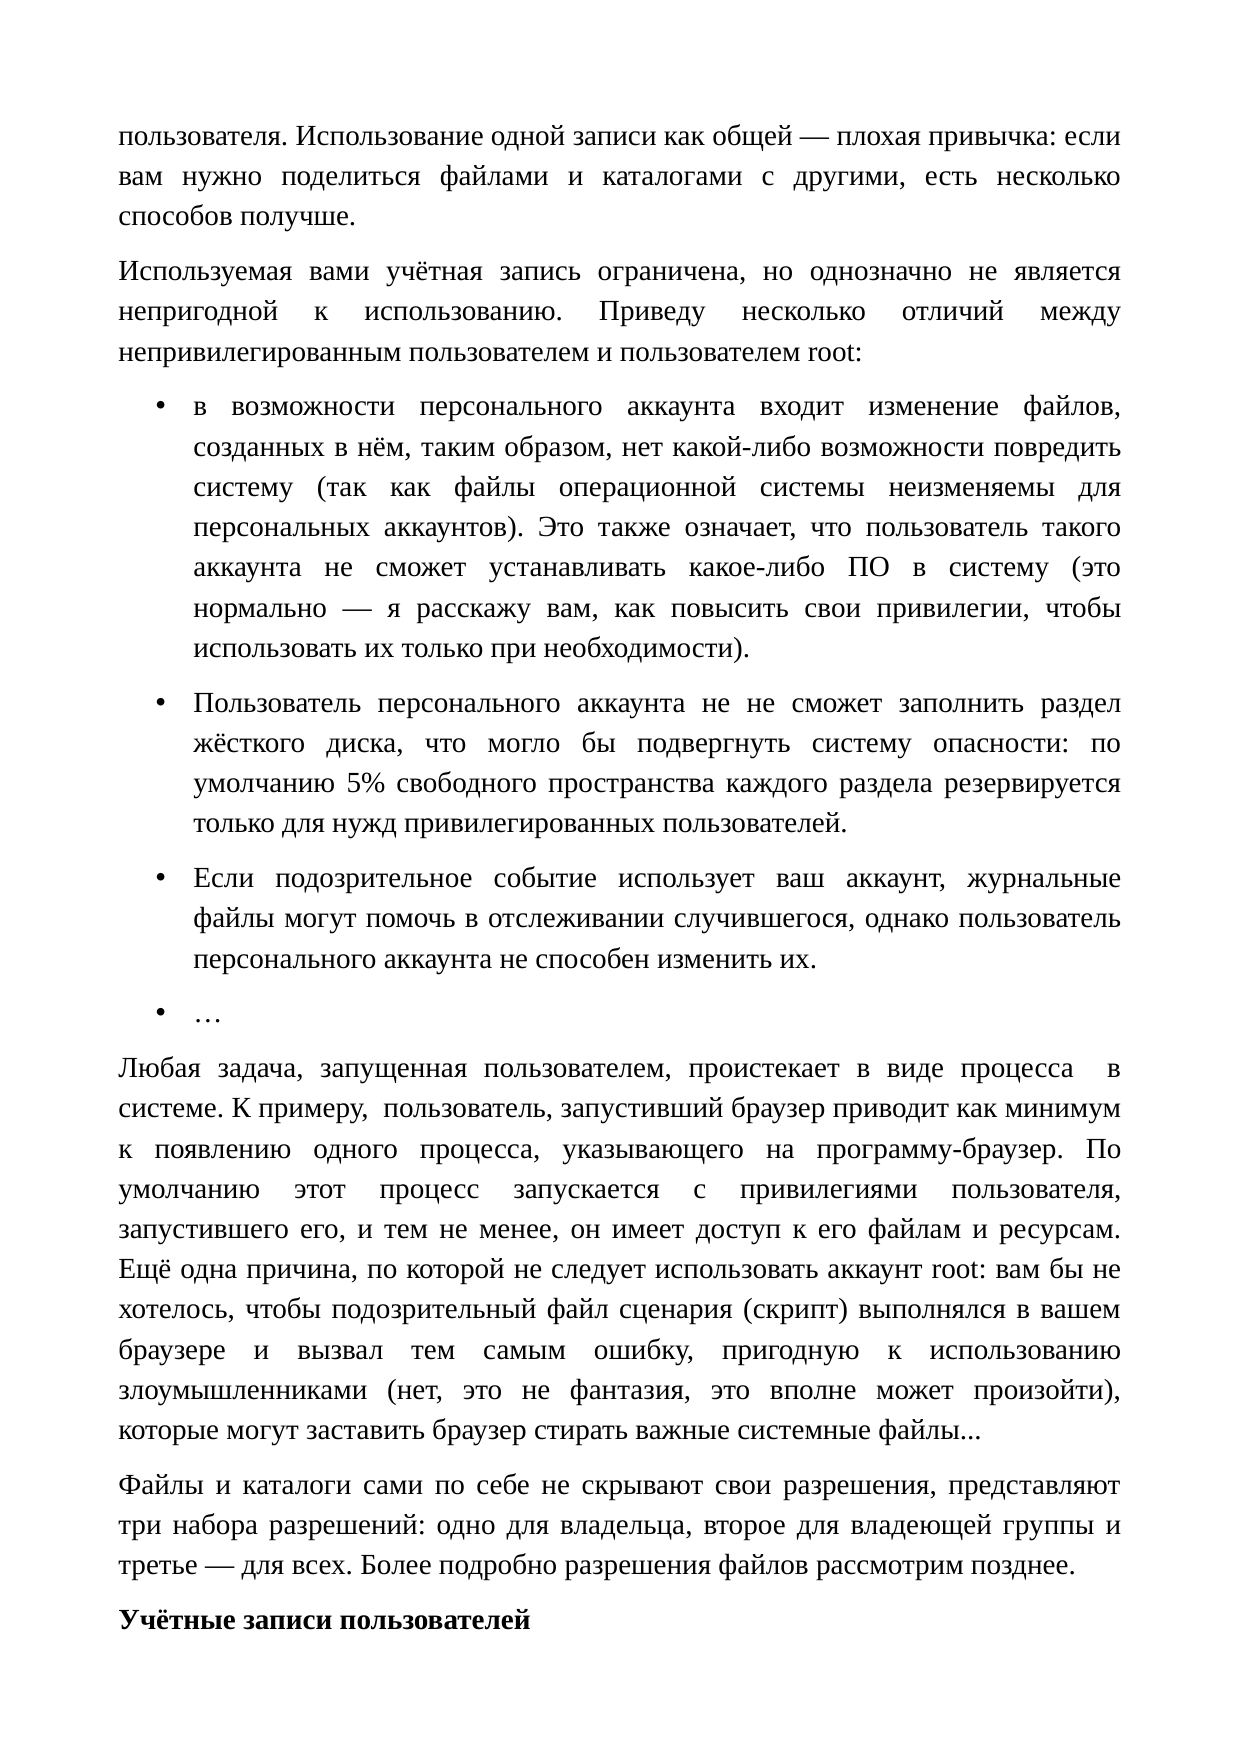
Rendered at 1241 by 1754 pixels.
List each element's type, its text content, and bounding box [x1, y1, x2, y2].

text пользователя. Использование одной записи как общей — плохая привычка: если вам нужно поделиться файлами и каталогами с другими, есть несколько способов получше. [118, 118, 1122, 232]
text Любая задача, запущенная пользователем, проистекает в виде процесса в системе. К примеру, пользователь, запустивший браузер приводит как минимум к появлению одного процесса, указывающего на программу-браузер. По умолчанию этот процесс запускается с привилегиями пользователя, запустившего его, и тем не менее, он имеет доступ к его файлам и ресурсам. Ещё одна причина, по которой не следует использовать аккаунт root: вам бы не хотелось, чтобы подозрительный файл сценария (скрипт) выполнялся в вашем браузере и вызвал тем самым ошибку, пригодную к использованию злоумышленниками (нет, это не фантазия, это вполне может произойти), которые могут заставить браузер стирать важные системные файлы... [118, 1050, 1122, 1446]
text Файлы и каталоги сами по себе не скрывают свои разрешения, представляют три набора разрешений: одно для владельца, второе для владеющей группы и третье — для всех. Более подробно разрешения файлов рассмотрим позднее. [118, 1467, 1122, 1581]
list Пользователь персонального аккаунта не не сможет заполнить раздел жёсткого диска, что могло бы подвергнуть систему опасности: по умолчанию 5% свободного пространства каждого раздела резервируется только для нужд привилегированных пользователей. [156, 685, 1122, 839]
text Учётные записи пользователей [118, 1602, 1122, 1636]
list Если подозрительное событие использует ваш аккаунт, журнальные файлы могут помочь в отслеживании случившегося, однако пользователь персонального аккаунта не способен изменить их. [156, 860, 1122, 974]
list … [156, 996, 1122, 1029]
text Используемая вами учётная запись ограничена, но однозначно не является непригодной к использованию. Приведу несколько отличий между непривилегированным пользователем и пользователем root: [118, 253, 1122, 367]
list в возможности персонального аккаунта входит изменение файлов, созданных в нём, таким образом, нет какой-либо возможности повредить систему (так как файлы операционной системы неизменяемы для персональных аккаунтов). Это также означает, что пользователь такого аккаунта не сможет устанавливать какое-либо ПО в систему (это нормально — я расскажу вам, как повысить свои привилегии, чтобы использовать их только при необходимости). [156, 388, 1122, 663]
